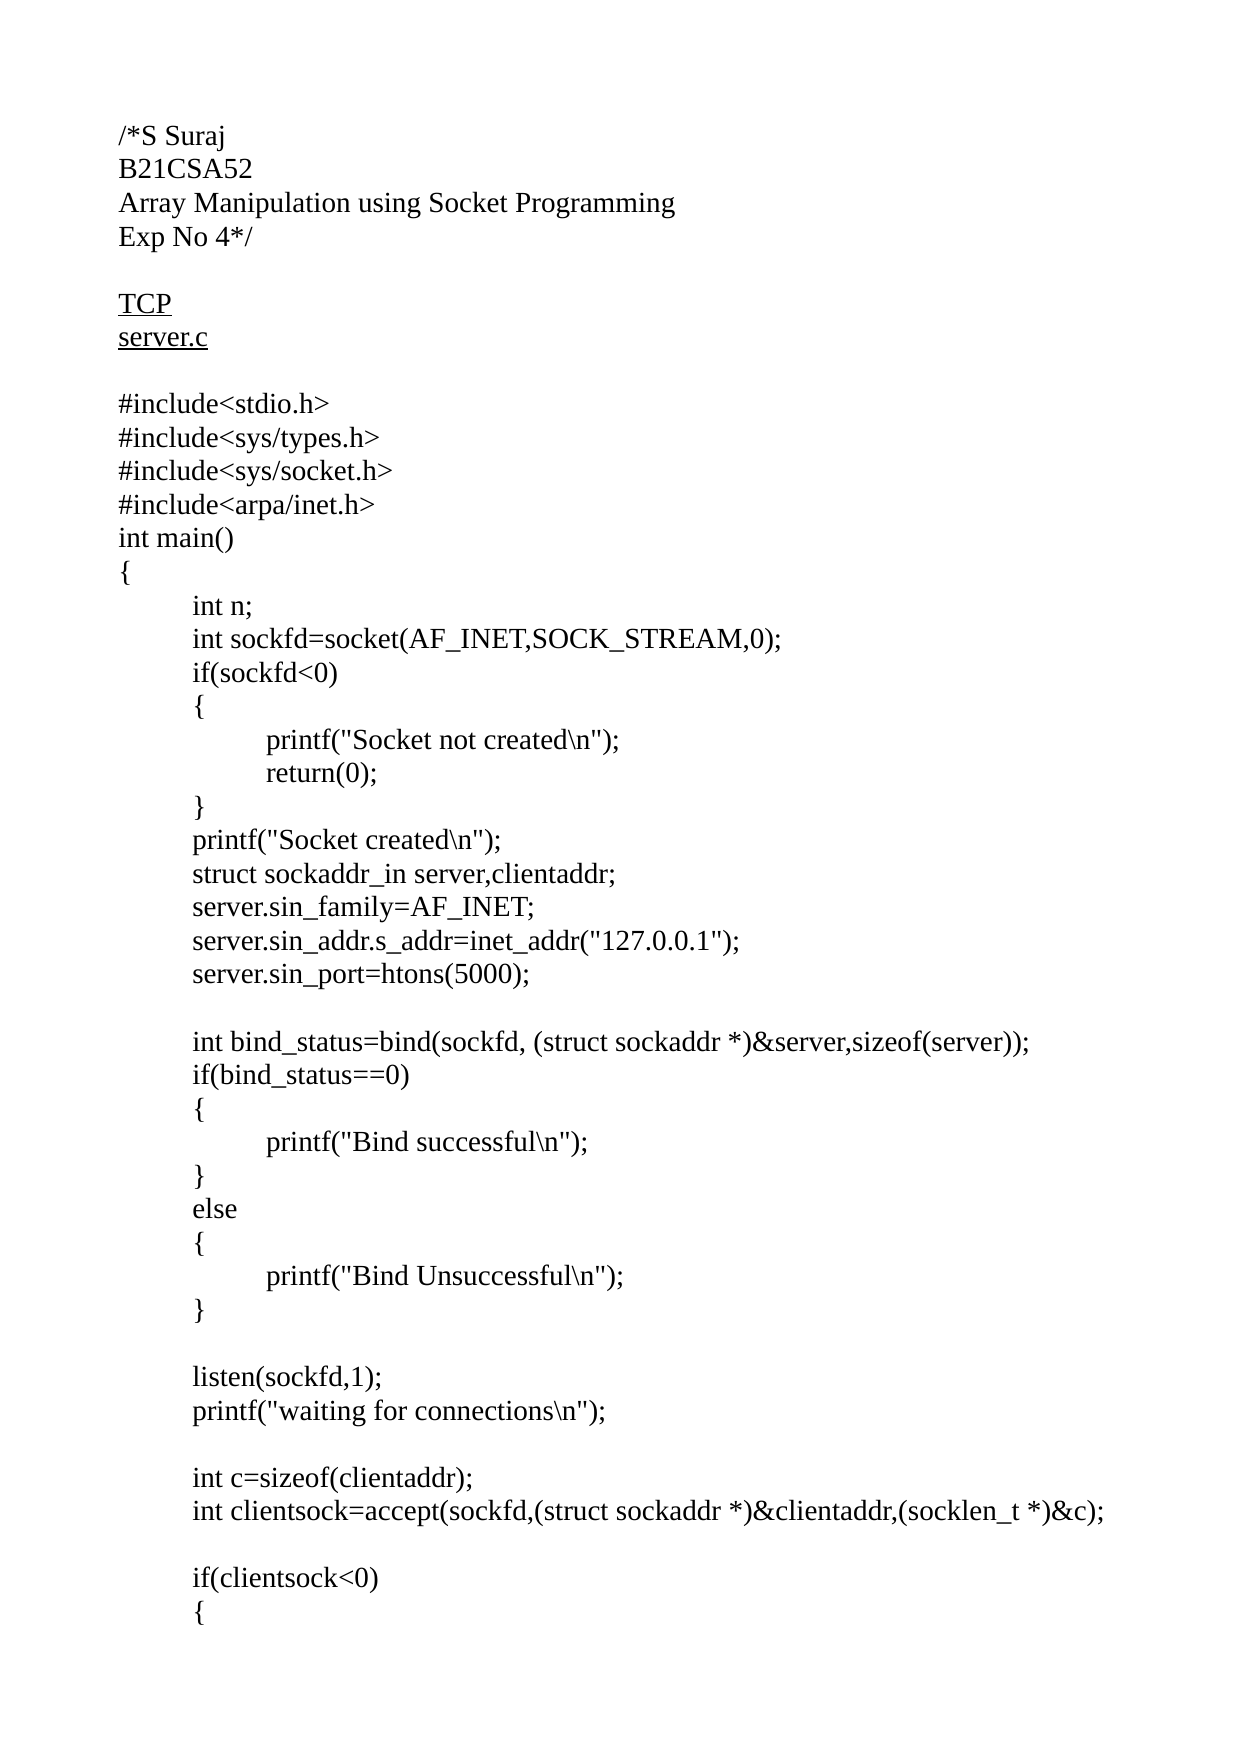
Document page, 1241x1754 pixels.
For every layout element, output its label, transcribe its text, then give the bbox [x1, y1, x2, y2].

text #include<sys/types.h> [118, 420, 1122, 453]
text if(clientsock<0) [118, 1560, 1122, 1594]
text { [118, 554, 1122, 588]
text #include<stdio.h> [118, 386, 1122, 420]
text server.c [118, 319, 1122, 353]
text Array Manipulation using Socket Programming [118, 185, 1122, 219]
text #include<sys/socket.h> [118, 453, 1122, 487]
text int bind_status=bind(sockfd, (struct sockaddr *)&server,sizeof(server)); [118, 1024, 1122, 1057]
text server.sin_port=htons(5000); [118, 957, 1122, 990]
text return(0); [118, 755, 1122, 789]
text B21CSA52 [118, 152, 1122, 185]
text { [118, 688, 1122, 722]
text { [118, 1225, 1122, 1258]
text /*S Suraj [118, 118, 1122, 152]
text int n; [118, 588, 1122, 621]
text } [118, 1158, 1122, 1191]
text #include<arpa/inet.h> [118, 487, 1122, 521]
text server.sin_addr.s_addr=inet_addr("127.0.0.1"); [118, 923, 1122, 957]
text if(bind_status==0) [118, 1057, 1122, 1091]
text printf("Socket not created\n"); [118, 722, 1122, 755]
text int clientsock=accept(sockfd,(struct sockaddr *)&clientaddr,(socklen_t *)&c); [118, 1493, 1122, 1527]
text { [118, 1594, 1122, 1627]
text printf("waiting for connections\n"); [118, 1393, 1122, 1426]
text } [118, 1292, 1122, 1326]
text if(sockfd<0) [118, 655, 1122, 688]
text printf("Socket created\n"); [118, 822, 1122, 856]
text else [118, 1191, 1122, 1225]
text struct sockaddr_in server,clientaddr; [118, 856, 1122, 889]
text int main() [118, 521, 1122, 554]
text listen(sockfd,1); [118, 1359, 1122, 1393]
text server.sin_family=AF_INET; [118, 889, 1122, 923]
text printf("Bind Unsuccessful\n"); [118, 1258, 1122, 1292]
text { [118, 1091, 1122, 1124]
text TCP [118, 286, 1122, 319]
text Exp No 4*/ [118, 219, 1122, 252]
text int sockfd=socket(AF_INET,SOCK_STREAM,0); [118, 621, 1122, 655]
text printf("Bind successful\n"); [118, 1124, 1122, 1158]
text int c=sizeof(clientaddr); [118, 1460, 1122, 1493]
text } [118, 789, 1122, 822]
